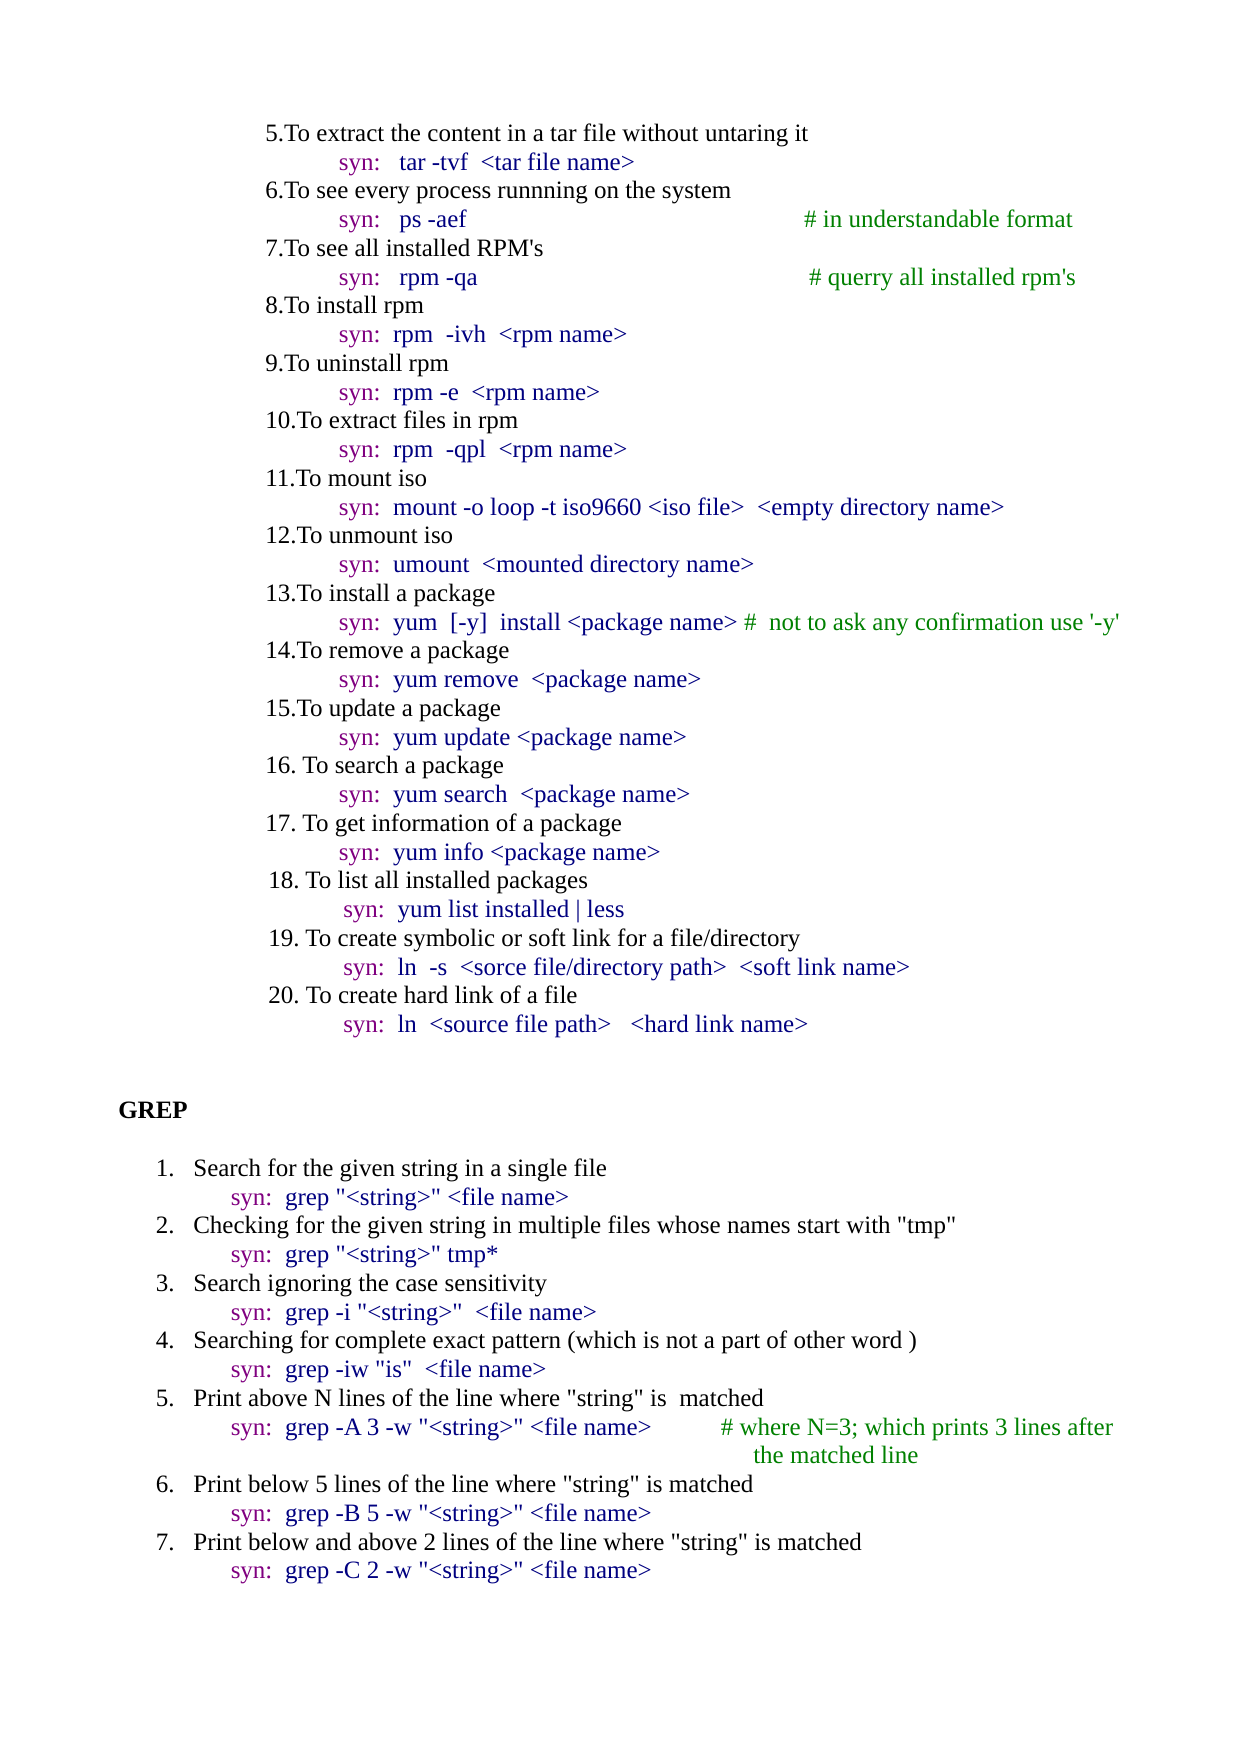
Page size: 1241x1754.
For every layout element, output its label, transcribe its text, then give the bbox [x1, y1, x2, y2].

text 8.To install rpm [118, 291, 1122, 319]
list syn: grep "<string>" <file name> [193, 1182, 1122, 1211]
list Searching for complete exact pattern (which is not a part of other word ) [156, 1326, 1122, 1354]
text syn: rpm -qa # querry all installed rpm's [118, 262, 1122, 291]
text syn: yum update <package name> [118, 722, 1122, 751]
list Search for the given string in a single file [156, 1153, 1122, 1182]
text 7.To see all installed RPM's [118, 233, 1122, 262]
text GREP [118, 1096, 1122, 1124]
list syn: ln -s <sorce file/directory path> <soft link name> [306, 952, 1122, 981]
text syn: rpm -e <rpm name> [118, 377, 1122, 406]
list 19. To create symbolic or soft link for a file/directory [231, 923, 1122, 952]
list syn: yum list installed | less [306, 894, 1122, 923]
text syn: yum info <package name> [118, 837, 1122, 866]
list syn: grep -iw "is" <file name> [193, 1354, 1122, 1383]
text 16. To search a package [118, 751, 1122, 779]
text syn: mount -o loop -t iso9660 <iso file> <empty directory name> [118, 492, 1122, 521]
text 9.To uninstall rpm [118, 348, 1122, 377]
list 18. To list all installed packages [231, 866, 1122, 894]
text 5.To extract the content in a tar file without untaring it [118, 118, 1122, 147]
list Checking for the given string in multiple files whose names start with "tmp" [156, 1211, 1122, 1239]
text syn: umount <mounted directory name> [118, 549, 1122, 578]
text 17. To get information of a package [118, 808, 1122, 837]
text 15.To update a package [118, 693, 1122, 722]
list Search ignoring the case sensitivity [156, 1268, 1122, 1297]
list syn: grep -B 5 -w "<string>" <file name> [193, 1498, 1122, 1527]
text syn: yum remove <package name> [118, 664, 1122, 693]
text 13.To install a package [118, 578, 1122, 607]
list syn: grep -A 3 -w "<string>" <file name> # where N=3; which prints 3 lines after the matched line [193, 1412, 1122, 1469]
list Print below 5 lines of the line where "string" is matched [156, 1469, 1122, 1498]
text syn: tar -tvf <tar file name> [118, 147, 1122, 176]
text 14.To remove a package [118, 636, 1122, 664]
text syn: rpm -ivh <rpm name> [118, 319, 1122, 348]
text 10.To extract files in rpm [118, 406, 1122, 434]
list syn: grep -C 2 -w "<string>" <file name> [193, 1556, 1122, 1584]
text 12.To unmount iso [118, 521, 1122, 549]
list syn: grep -i "<string>" <file name> [193, 1297, 1122, 1326]
list syn: grep "<string>" tmp* [193, 1239, 1122, 1268]
list To create hard link of a file [268, 981, 1122, 1009]
list syn: ln <source file path> <hard link name> [306, 1009, 1122, 1038]
text 6.To see every process runnning on the system [118, 176, 1122, 204]
list Print above N lines of the line where "string" is matched [156, 1383, 1122, 1412]
text syn: yum search <package name> [118, 779, 1122, 808]
list Print below and above 2 lines of the line where "string" is matched [156, 1527, 1122, 1556]
text syn: ps -aef # in understandable format [118, 204, 1122, 233]
text syn: rpm -qpl <rpm name> [118, 434, 1122, 463]
text syn: yum [-y] install <package name> # not to ask any confirmation use '-y' [118, 607, 1122, 636]
text 11.To mount iso [118, 463, 1122, 492]
